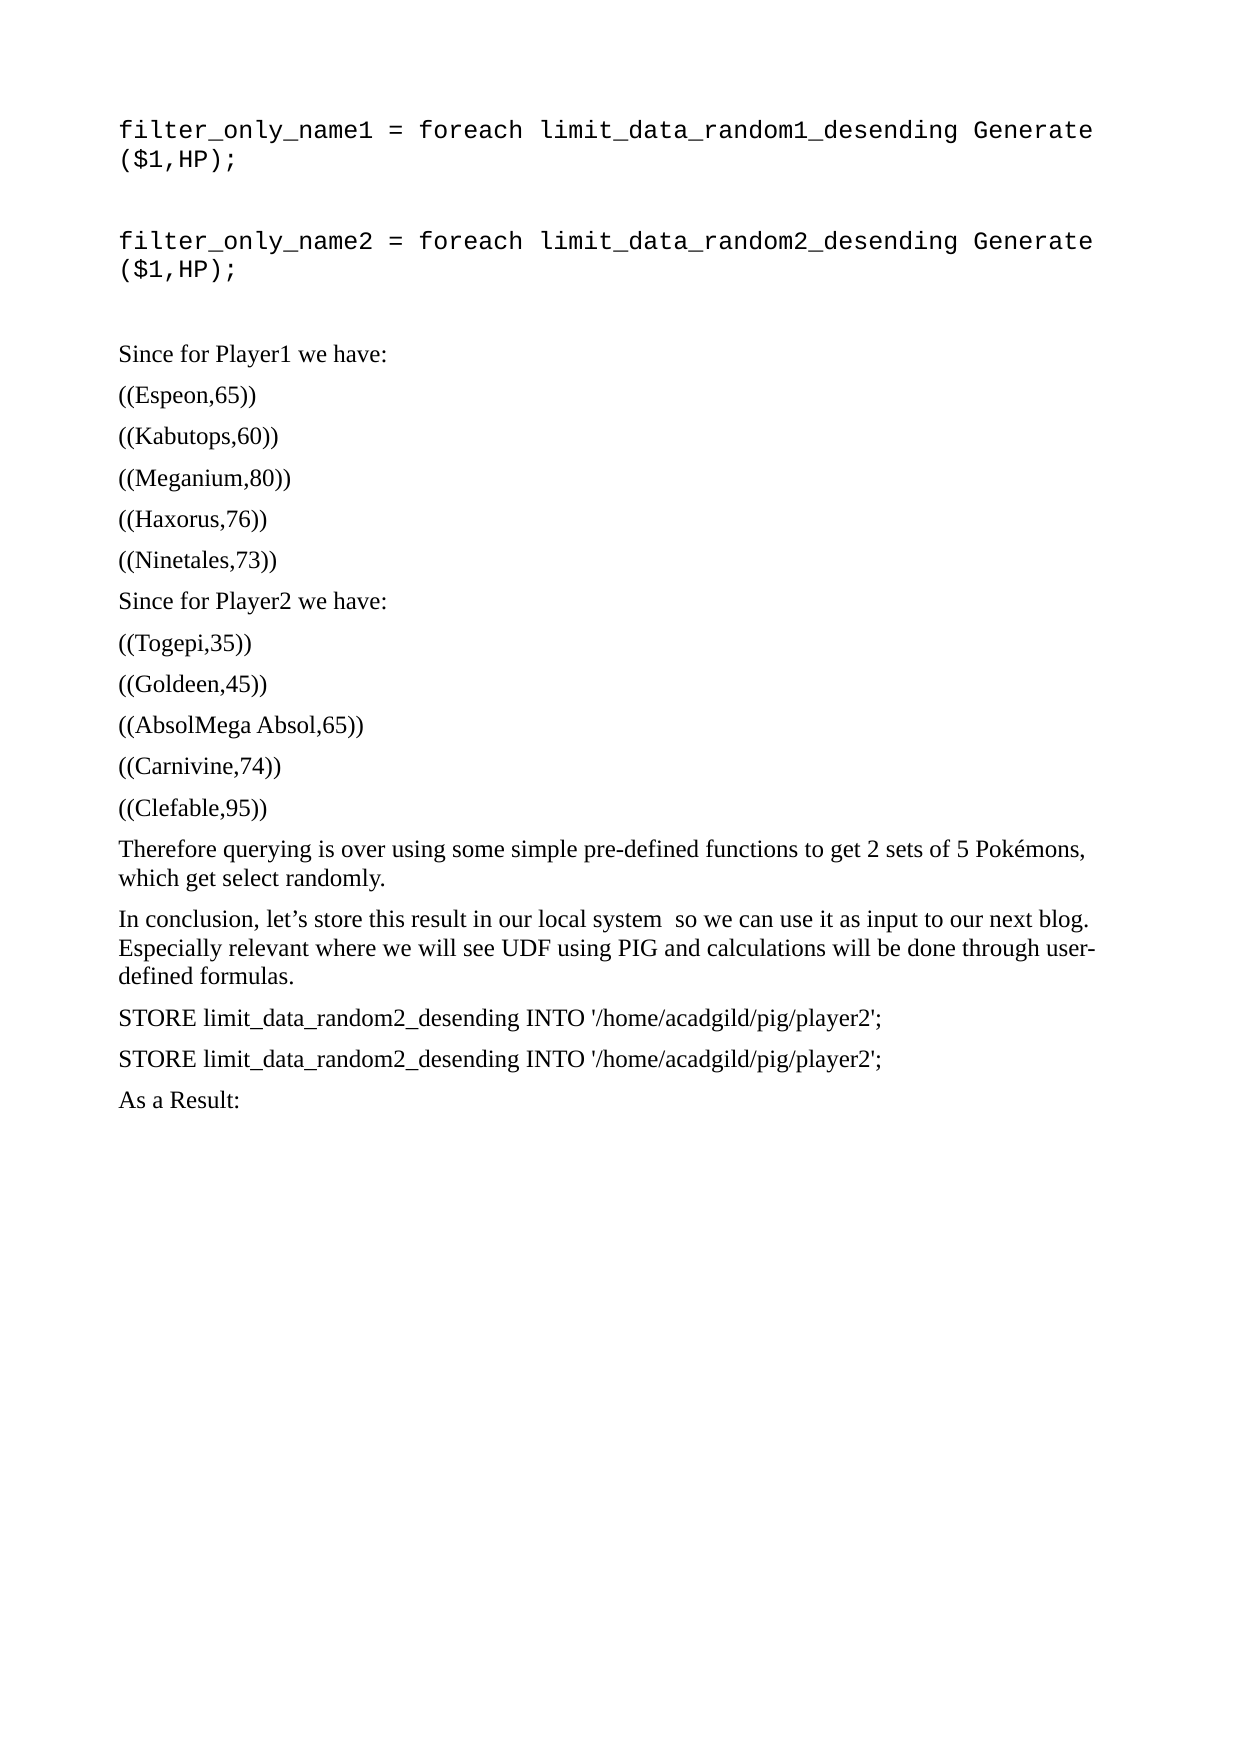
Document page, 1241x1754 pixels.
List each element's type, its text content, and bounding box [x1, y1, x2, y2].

text ((Togepi,35)) [118, 628, 1122, 656]
text ((Espeon,65)) [118, 380, 1122, 409]
text filter_only_name2 = foreach limit_data_random2_desending Generate ($1,HP); [118, 228, 1122, 285]
text As a Result: [118, 1085, 1122, 1114]
text STORE limit_data_random2_desending INTO '/home/acadgild/pig/player2'; [118, 1044, 1122, 1073]
text ((Meganium,80)) [118, 463, 1122, 491]
text Since for Player1 we have: [118, 339, 1122, 368]
text ((Kabutops,60)) [118, 421, 1122, 450]
text Since for Player2 we have: [118, 586, 1122, 615]
text Therefore querying is over using some simple pre-defined functions to get 2 sets of 5 Pokémons, which get select randomly. [118, 834, 1122, 891]
text ((Carnivine,74)) [118, 751, 1122, 780]
text filter_only_name1 = foreach limit_data_random1_desending Generate ($1,HP); [118, 118, 1122, 175]
text In conclusion, let’s store this result in our local system so we can use it as input to our next blog. Especially relevant where we will see UDF using PIG and calculations will be done through user-defined formulas. [118, 904, 1122, 990]
text STORE limit_data_random2_desending INTO '/home/acadgild/pig/player2'; [118, 1003, 1122, 1031]
text ((Ninetales,73)) [118, 545, 1122, 574]
text ((AbsolMega Absol,65)) [118, 710, 1122, 739]
text ((Haxorus,76)) [118, 504, 1122, 533]
text ((Clefable,95)) [118, 793, 1122, 821]
text ((Goldeen,45)) [118, 669, 1122, 698]
